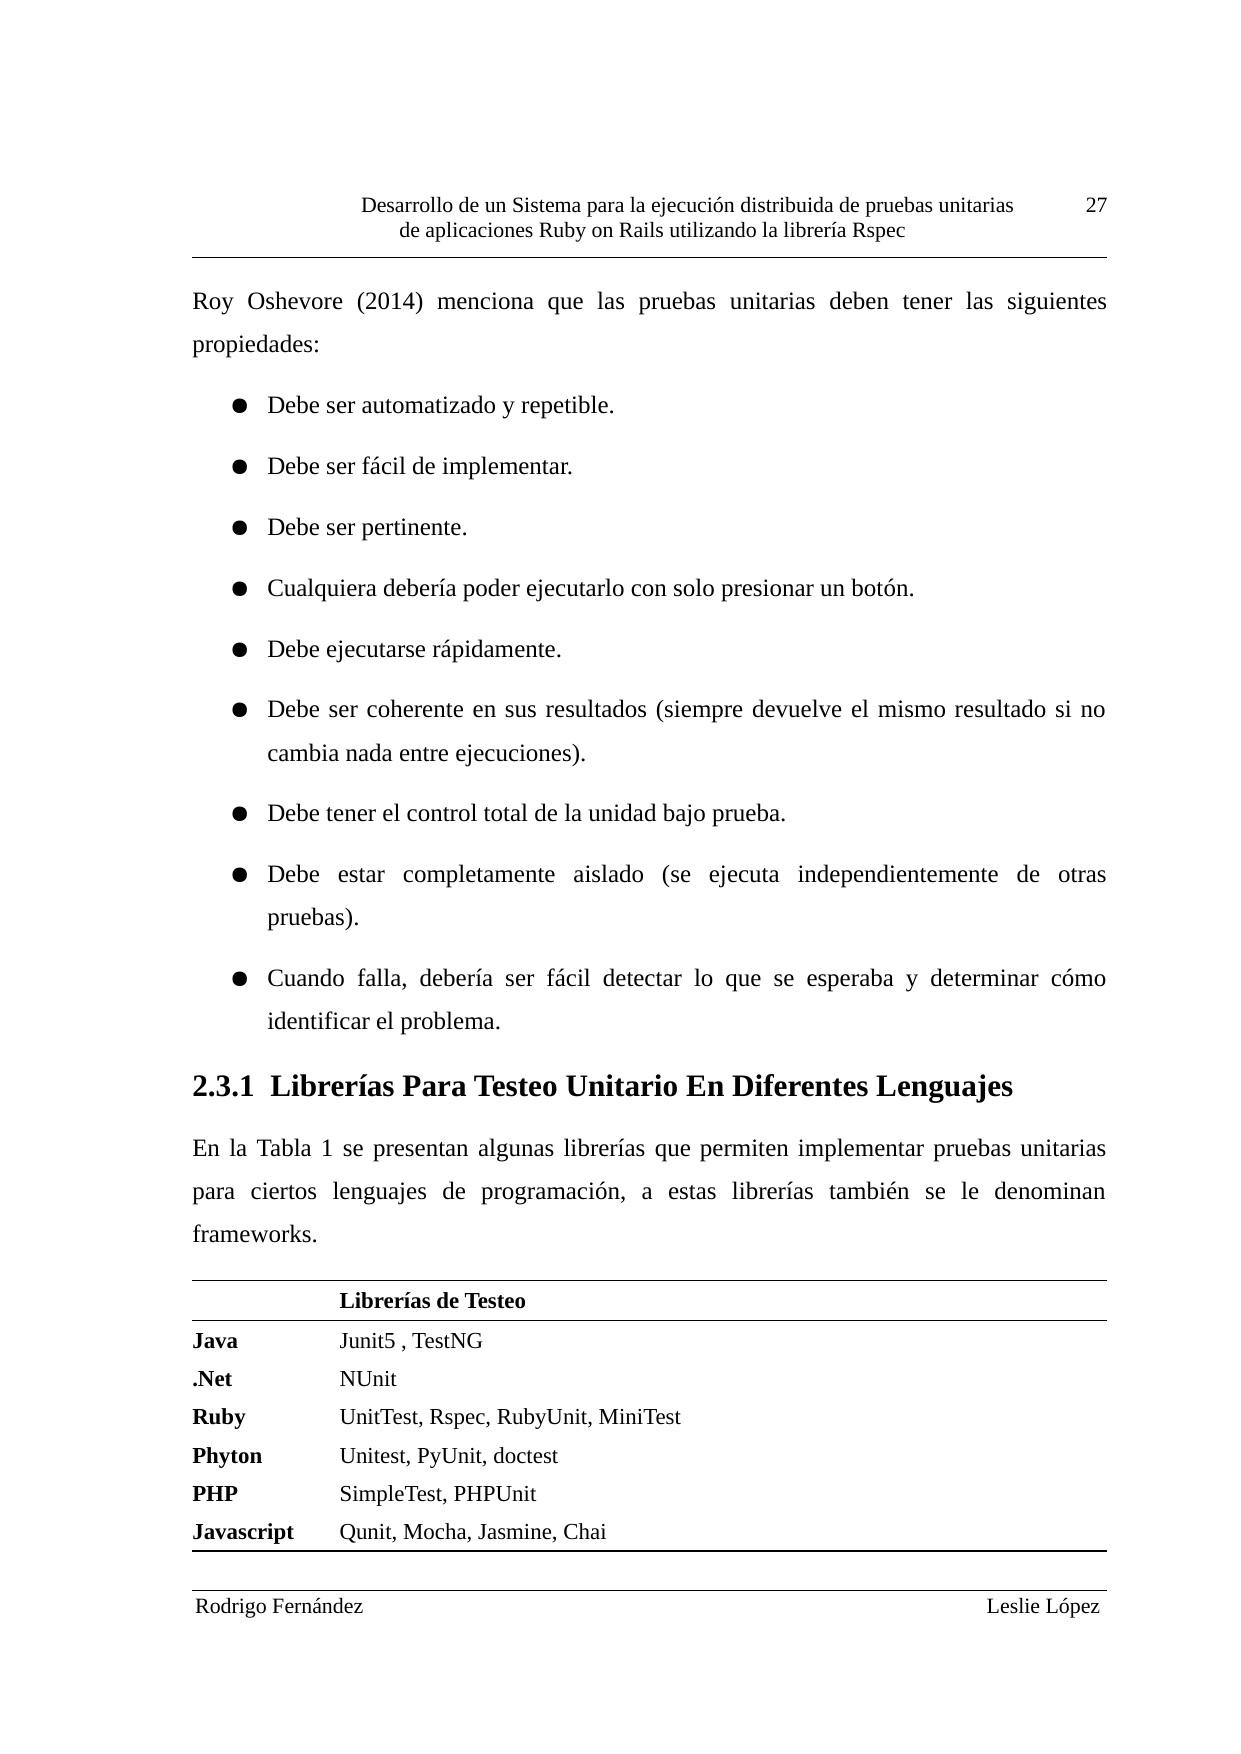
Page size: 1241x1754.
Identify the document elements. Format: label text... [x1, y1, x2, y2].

subtitle Librerías para Testeo Unitario en Diferentes Lenguajes [192, 1067, 1107, 1103]
text En la Tabla 1 se presentan algunas librerías que permiten implementar pruebas unitarias para ciertos lenguajes de programación, a estas librerías también se le denominan frameworks. [192, 1133, 1107, 1248]
table_cell Junit5 , TestNG [339, 1321, 1107, 1359]
table_cell NUnit [339, 1359, 1107, 1397]
text Roy Oshevore (2014)⁠ menciona que las pruebas unitarias deben tener las siguientes propiedades: [192, 286, 1107, 358]
list Debe estar completamente aislado (se ejecuta independientemente de otras pruebas). [229, 859, 1107, 931]
table_cell PHP [192, 1474, 339, 1512]
table_cell Phyton [192, 1436, 339, 1474]
list Debe ejecutarse rápidamente. [229, 634, 1107, 662]
table_cell Unitest, PyUnit, doctest [339, 1436, 1107, 1474]
list Cualquiera debería poder ejecutarlo con solo presionar un botón. [229, 573, 1107, 602]
table_cell UnitTest, Rspec, RubyUnit, MiniTest [339, 1398, 1107, 1436]
list Debe tener el control total de la unidad bajo prueba. [229, 798, 1107, 827]
table_header [192, 1281, 339, 1319]
list Debe ser coherente en sus resultados (siempre devuelve el mismo resultado si no cambia nada entre ejecuciones). [229, 694, 1107, 766]
table_cell Ruby [192, 1398, 339, 1436]
list Debe ser automatizado y repetible. [229, 390, 1107, 419]
table_header Librerías de Testeo [339, 1281, 1107, 1319]
table_cell Javascript [192, 1512, 339, 1550]
table_cell .Net [192, 1359, 339, 1397]
list Cuando falla, debería ser fácil detectar lo que se esperaba y determinar cómo identificar el problema. [229, 963, 1107, 1035]
list Debe ser pertinente. [229, 512, 1107, 541]
table_cell Java [192, 1321, 339, 1359]
list Debe ser fácil de implementar. [229, 451, 1107, 480]
table_cell Qunit, Mocha, Jasmine, Chai [339, 1512, 1107, 1550]
table_cell SimpleTest, PHPUnit [339, 1474, 1107, 1512]
